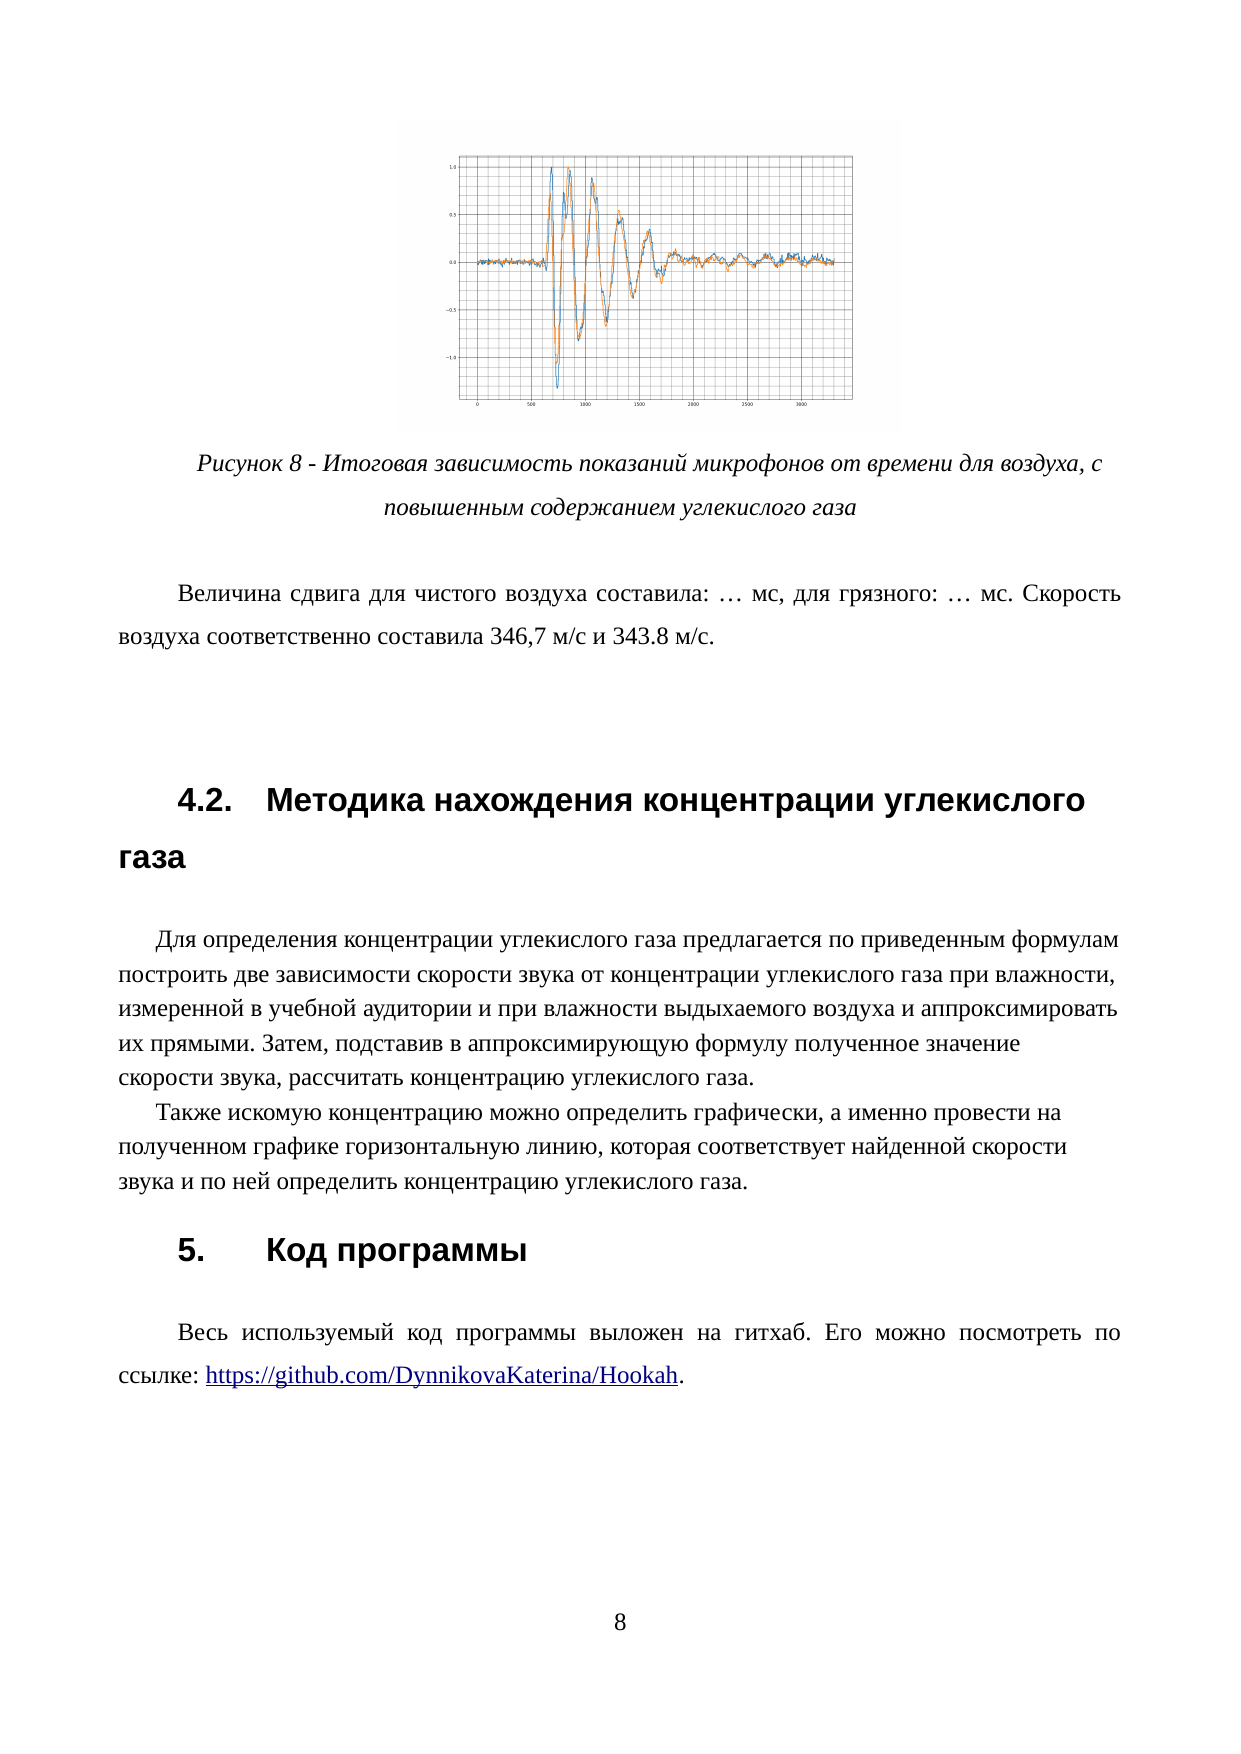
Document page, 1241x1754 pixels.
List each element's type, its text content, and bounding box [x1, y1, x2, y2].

picture [396, 118, 903, 434]
text Величина сдвига для чистого воздуха составила: … мс, для грязного: … мс. Скорость воздуха соответственно составила 346,7 м/с и 343.8 м/с. [118, 578, 1122, 650]
subtitle Методика нахождения концентрации углекислого газа [118, 780, 1122, 876]
text Весь используемый код программы выложен на гитхаб. Его можно посмотреть по ссылке: https://github.com/DynnikovaKaterina/Hookah. [118, 1317, 1122, 1389]
subtitle Код программы [118, 1230, 1122, 1268]
text Также искомую концентрацию можно определить графически, а именно провести на полученном графике горизонтальную линию, которая соответствует найденной скорости звука и по ней определить концентрацию углекислого газа. [118, 1097, 1122, 1194]
text Рисунок 8 - Итоговая зависимость показаний микрофонов от времени для воздуха, с повышенным содержанием углекислого газа [118, 448, 1122, 520]
text Для определения концентрации углекислого газа предлагается по приведенным формулам построить две зависимости скорости звука от концентрации углекислого газа при влажности, измеренной в учебной аудитории и при влажности выдыхаемого воздуха и аппроксимировать их прямыми. Затем, подставив в аппроксимирующую формулу полученное значение скорости звука, рассчитать концентрацию углекислого газа. [118, 924, 1122, 1091]
